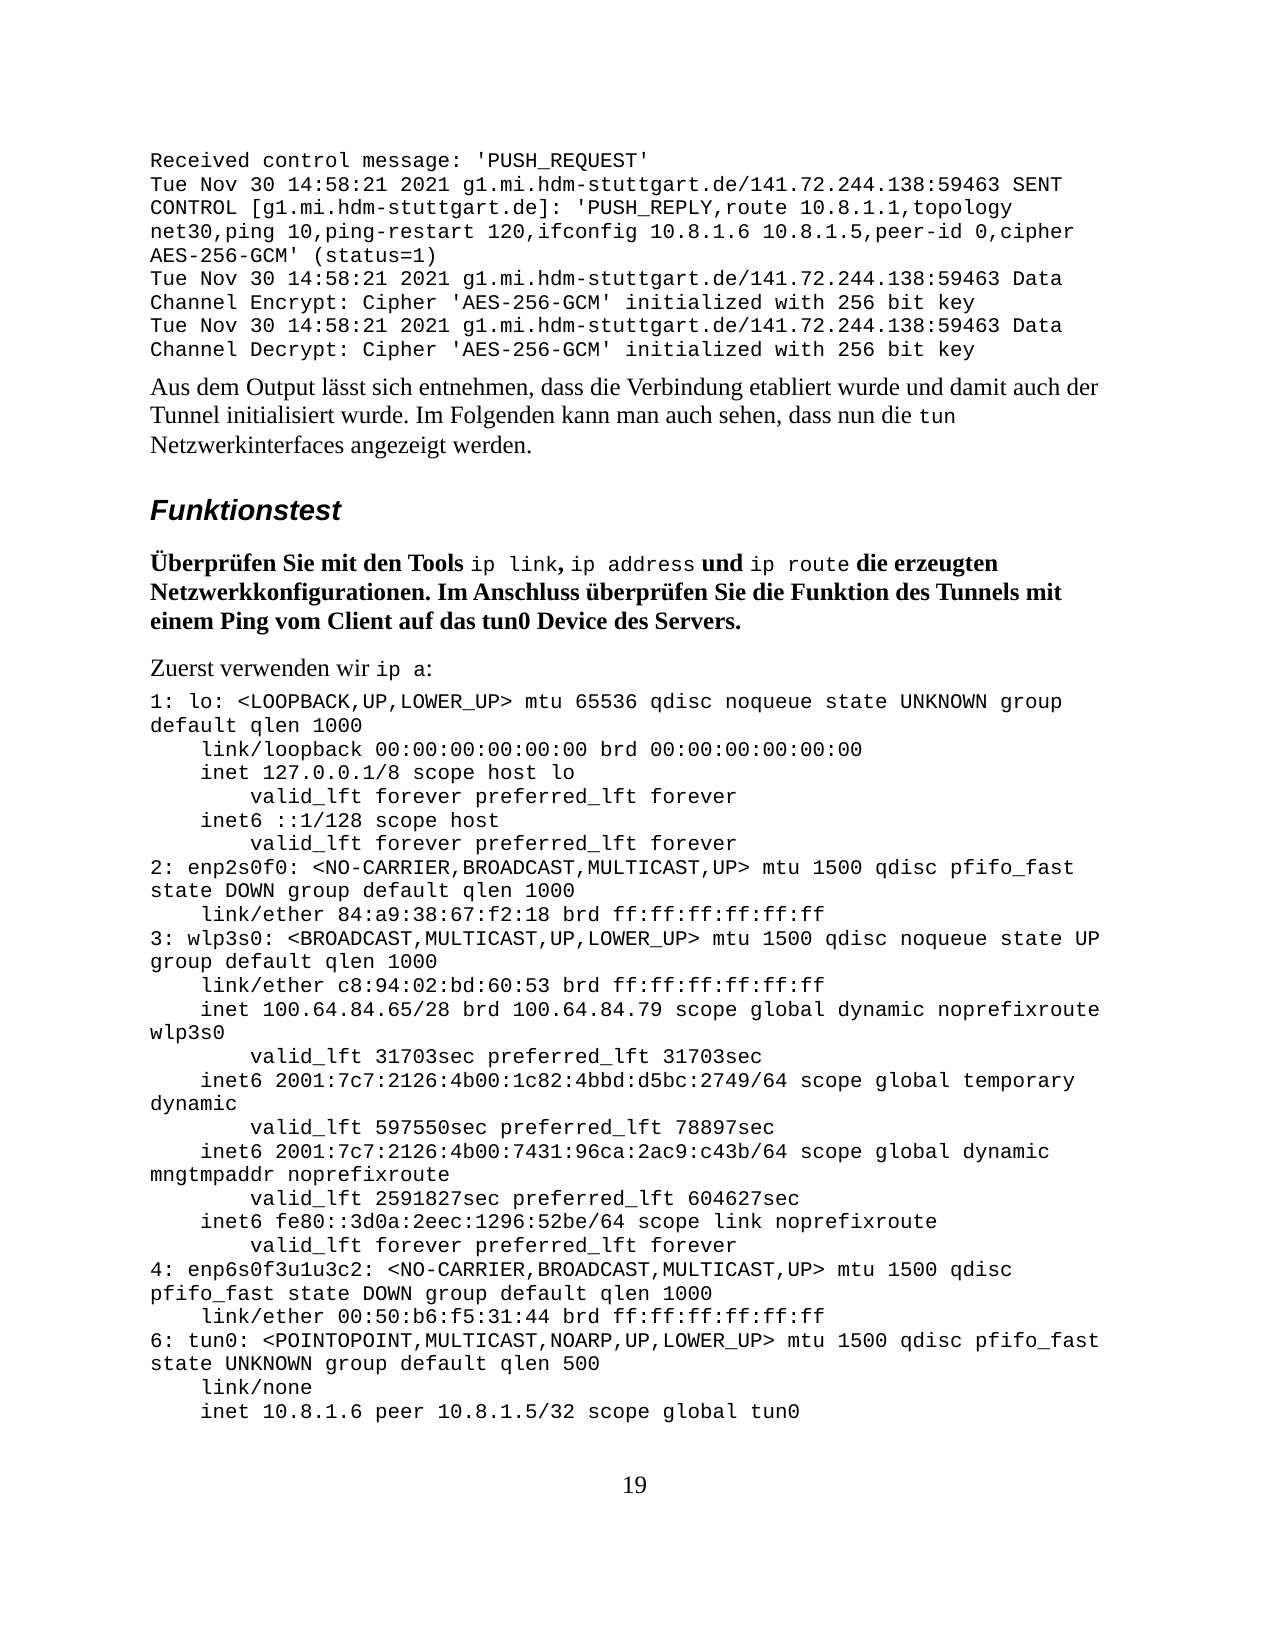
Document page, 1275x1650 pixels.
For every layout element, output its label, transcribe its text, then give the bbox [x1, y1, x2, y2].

text inet6 fe80::3d0a:2eec:1296:52be/64 scope link noprefixroute [150, 1212, 1125, 1235]
subtitle Funktionstest [150, 493, 1125, 526]
text valid_lft forever preferred_lft forever [150, 786, 1125, 809]
text valid_lft forever preferred_lft forever [150, 1235, 1125, 1259]
text 4: enp6s0f3u1u3c2: <NO-CARRIER,BROADCAST,MULTICAST,UP> mtu 1500 qdisc pfifo_fast state DOWN group default qlen 1000 [150, 1259, 1125, 1306]
text Received control message: 'PUSH_REQUEST' [150, 150, 1125, 174]
text 1: lo: <LOOPBACK,UP,LOWER_UP> mtu 65536 qdisc noqueue state UNKNOWN group default qlen 1000 [150, 691, 1125, 739]
text Tue Nov 30 14:58:21 2021 g1.mi.hdm-stuttgart.de/141.72.244.138:59463 Data Channel Decrypt: Cipher 'AES-256-GCM' initialized with 256 bit key [150, 316, 1125, 363]
text 6: tun0: <POINTOPOINT,MULTICAST,NOARP,UP,LOWER_UP> mtu 1500 qdisc pfifo_fast state UNKNOWN group default qlen 500 [150, 1330, 1125, 1377]
text inet 100.64.84.65/28 brd 100.64.84.79 scope global dynamic noprefixroute wlp3s0 [150, 999, 1125, 1046]
text Überprüfen Sie mit den Tools ip link, ip address und ip route die erzeugten Netzwerkkonfigurationen. Im Anschluss überprüfen Sie die Funktion des Tunnels mit einem Ping vom Client auf das tun0 Device des Servers. [150, 548, 1125, 635]
text Tue Nov 30 14:58:21 2021 g1.mi.hdm-stuttgart.de/141.72.244.138:59463 Data Channel Encrypt: Cipher 'AES-256-GCM' initialized with 256 bit key [150, 268, 1125, 316]
text inet 127.0.0.1/8 scope host lo [150, 762, 1125, 786]
text link/loopback 00:00:00:00:00:00 brd 00:00:00:00:00:00 [150, 739, 1125, 762]
text inet6 ::1/128 scope host [150, 809, 1125, 833]
text link/ether 84:a9:38:67:f2:18 brd ff:ff:ff:ff:ff:ff [150, 904, 1125, 928]
text link/ether 00:50:b6:f5:31:44 brd ff:ff:ff:ff:ff:ff [150, 1306, 1125, 1330]
text link/ether c8:94:02:bd:60:53 brd ff:ff:ff:ff:ff:ff [150, 975, 1125, 999]
text inet6 2001:7c7:2126:4b00:1c82:4bbd:d5bc:2749/64 scope global temporary dynamic [150, 1070, 1125, 1117]
text Zuerst verwenden wir ip a: [150, 653, 1125, 682]
text inet 10.8.1.6 peer 10.8.1.5/32 scope global tun0 [150, 1401, 1125, 1424]
text 2: enp2s0f0: <NO-CARRIER,BROADCAST,MULTICAST,UP> mtu 1500 qdisc pfifo_fast state DOWN group default qlen 1000 [150, 857, 1125, 904]
text valid_lft 597550sec preferred_lft 78897sec [150, 1117, 1125, 1141]
text valid_lft 2591827sec preferred_lft 604627sec [150, 1188, 1125, 1212]
text Aus dem Output lässt sich entnehmen, dass die Verbindung etabliert wurde und damit auch der Tunnel initialisiert wurde. Im Folgenden kann man auch sehen, dass nun die tun Netzwerkinterfaces angezeigt werden. [150, 372, 1125, 459]
text valid_lft 31703sec preferred_lft 31703sec [150, 1046, 1125, 1070]
text inet6 2001:7c7:2126:4b00:7431:96ca:2ac9:c43b/64 scope global dynamic mngtmpaddr noprefixroute [150, 1141, 1125, 1188]
text link/none [150, 1377, 1125, 1401]
text valid_lft forever preferred_lft forever [150, 833, 1125, 857]
text Tue Nov 30 14:58:21 2021 g1.mi.hdm-stuttgart.de/141.72.244.138:59463 SENT CONTROL [g1.mi.hdm-stuttgart.de]: 'PUSH_REPLY,route 10.8.1.1,topology net30,ping 10,ping-restart 120,ifconfig 10.8.1.6 10.8.1.5,peer-id 0,cipher AES-256-GCM' (status=1) [150, 174, 1125, 268]
text 3: wlp3s0: <BROADCAST,MULTICAST,UP,LOWER_UP> mtu 1500 qdisc noqueue state UP group default qlen 1000 [150, 928, 1125, 975]
